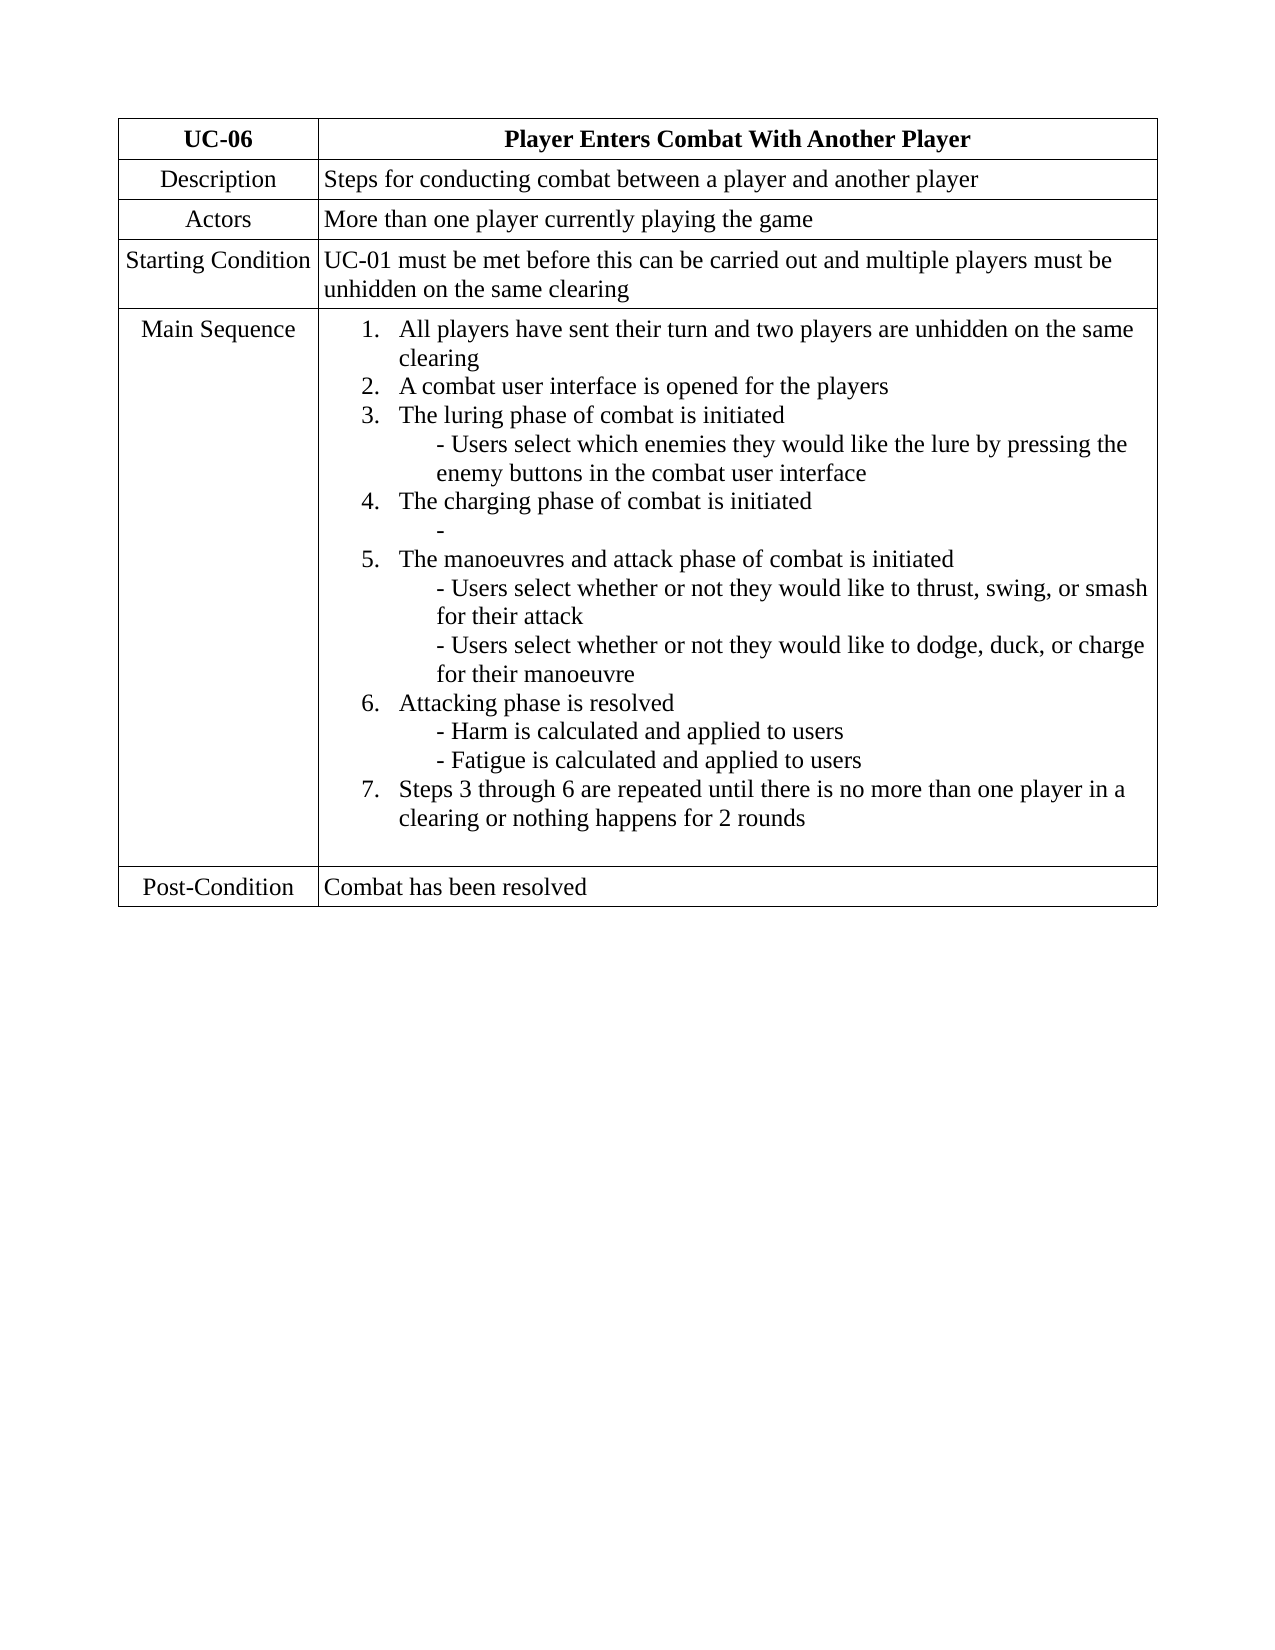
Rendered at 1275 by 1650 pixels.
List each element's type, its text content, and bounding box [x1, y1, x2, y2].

table_cell Post-Condition [119, 867, 318, 906]
table_cell Combat has been resolved [319, 867, 1157, 906]
table_cell All players have sent their turn and two players are unhidden on the same clearing A combat user interface is opened for the players The luring phase of combat is initiated - Users select which enemies they would like the lure by pressing the enemy buttons in the combat user interface The charging phase of combat is initiated - The manoeuvres and attack phase of combat is initiated - Users select whether or not they would like to thrust, swing, or smash for their attack - Users select whether or not they would like to dodge, duck, or charge for their manoeuvre Attacking phase is resolved - Harm is calculated and applied to users - Fatigue is calculated and applied to users Steps 3 through 6 are repeated until there is no more than one player in a clearing or nothing happens for 2 rounds [319, 309, 1157, 866]
table_cell UC-01 must be met before this can be carried out and multiple players must be unhidden on the same clearing [319, 240, 1157, 308]
table_cell Main Sequence [119, 309, 318, 866]
table_cell Steps for conducting combat between a player and another player [319, 160, 1157, 199]
table_cell Description [119, 160, 318, 199]
table_cell More than one player currently playing the game [319, 200, 1157, 239]
table_header Player Enters Combat With Another Player [319, 119, 1157, 158]
table_cell Starting Condition [119, 240, 318, 308]
table_header UC-06 [119, 119, 318, 158]
table_cell Actors [119, 200, 318, 239]
